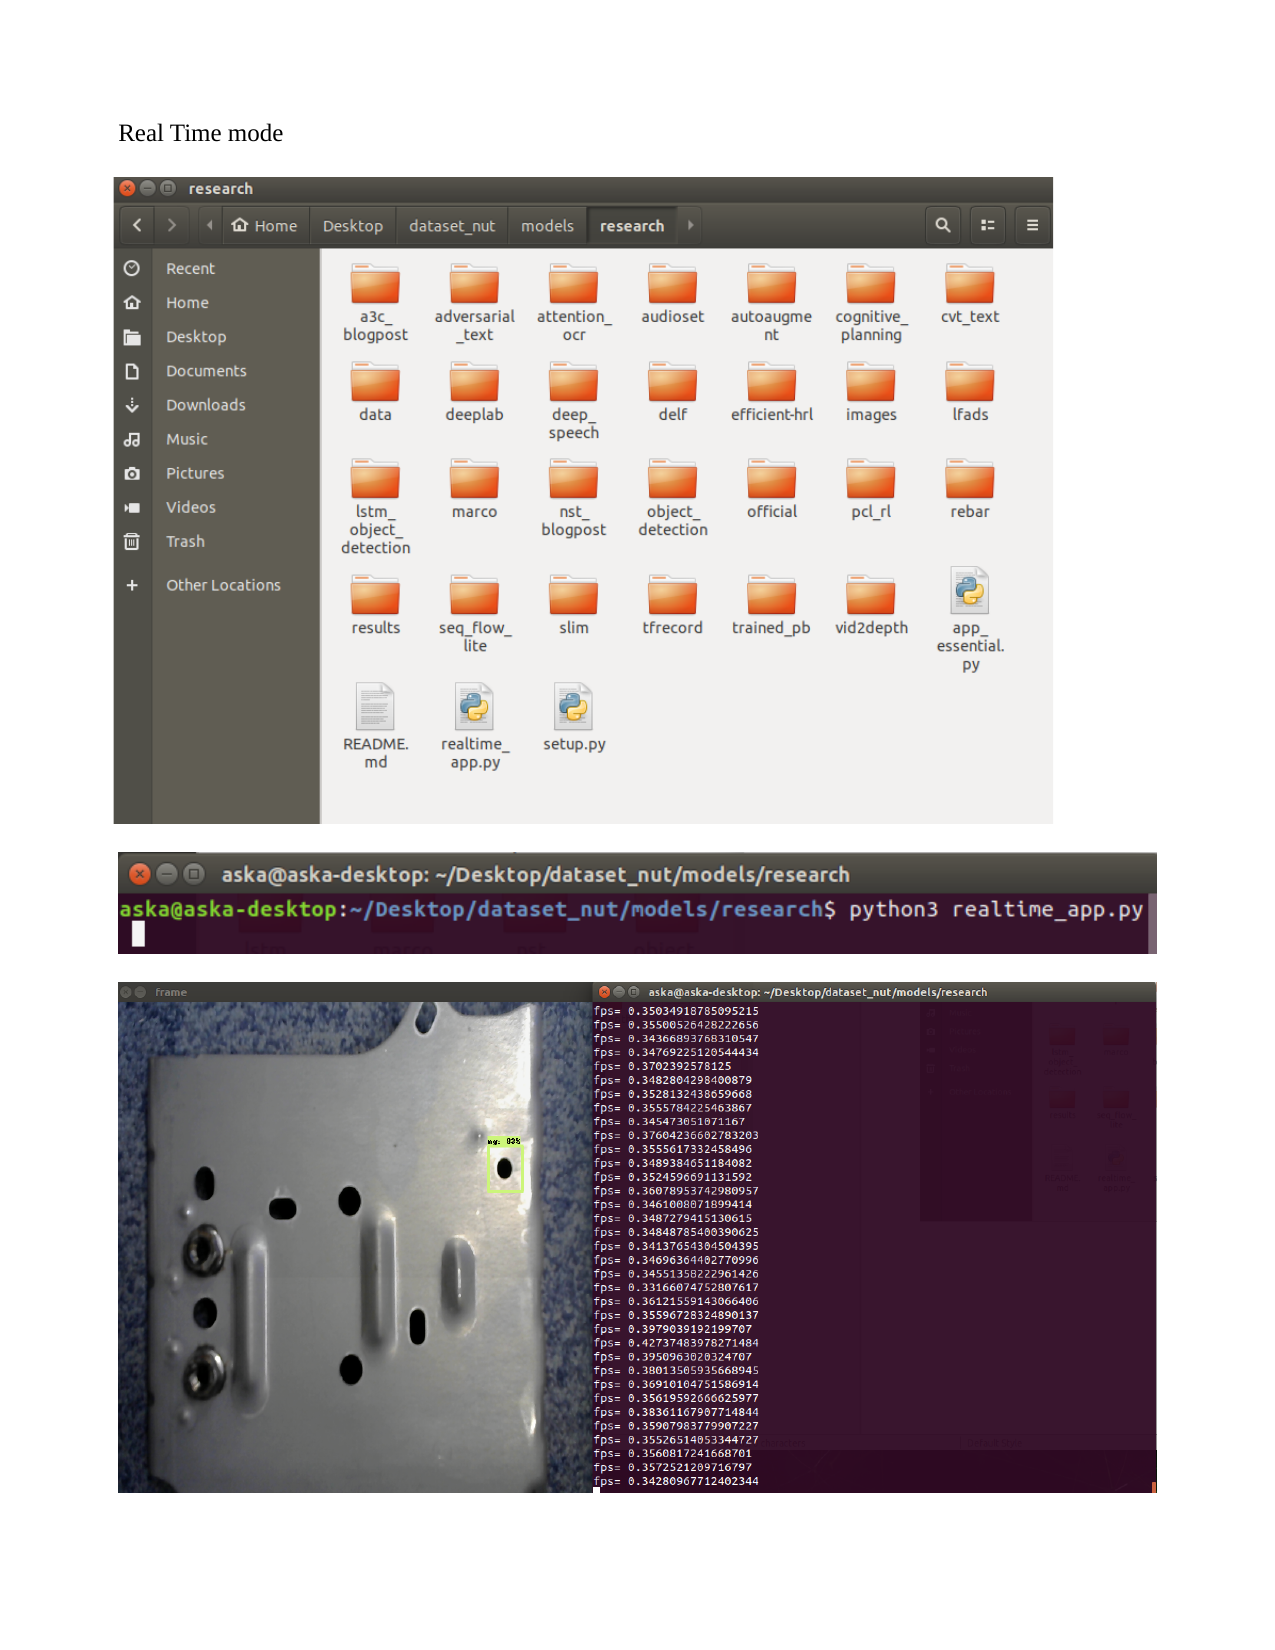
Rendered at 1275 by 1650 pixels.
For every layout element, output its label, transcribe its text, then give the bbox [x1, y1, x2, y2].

picture [113, 177, 1054, 824]
text Real Time mode [118, 118, 1157, 147]
picture [118, 852, 1157, 954]
picture [118, 982, 1157, 1493]
